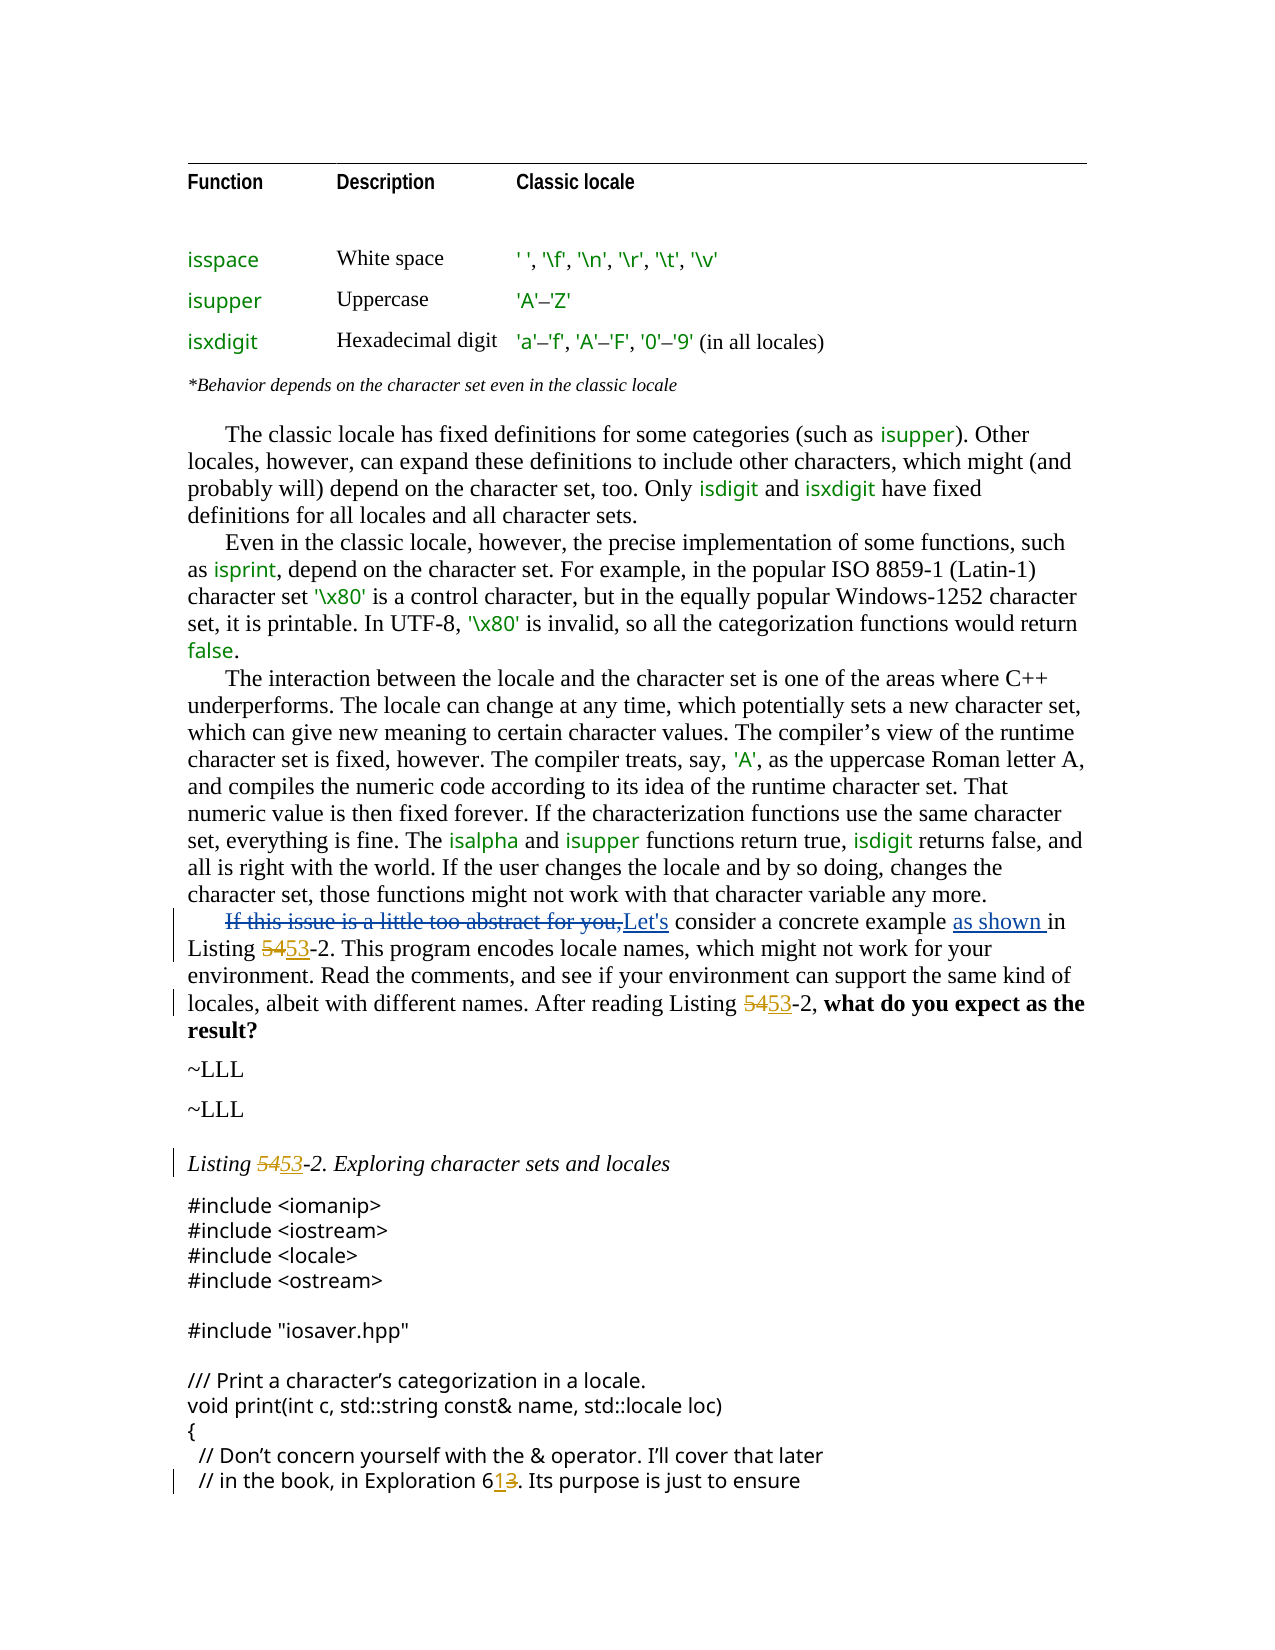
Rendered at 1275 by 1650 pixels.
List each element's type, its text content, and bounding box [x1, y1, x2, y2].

text #include "iosaver.hpp" [187, 1318, 1072, 1343]
table_header Classic locale [516, 164, 1087, 207]
text ~LLL [187, 1056, 1087, 1083]
table_cell [336, 207, 516, 245]
text Even in the classic locale, however, the precise implementation of some functions, such as isprint, depend on the character set. For example, in the popular ISO 8859-1 (Latin-1) character set '\x80' is a control character, but in the equally popular Windows-1252 character set, it is printable. In UTF-8, '\x80' is invalid, so all the categorization functions would return false. [187, 529, 1087, 664]
text *Behavior depends on the character set even in the classic locale [187, 374, 1087, 396]
table_cell [516, 207, 1087, 245]
table_header Description [336, 164, 516, 207]
text The classic locale has fixed definitions for some categories (such as isupper). Other locales, however, can expand these definitions to include other characters, which might (and probably will) depend on the character set, too. Only isdigit and isxdigit have fixed definitions for all locales and all character sets. [187, 421, 1087, 529]
text /// Print a character’s categorization in a locale. [187, 1368, 1072, 1393]
table_cell ' ', '\f', '\n', '\r', '\t', '\v' [516, 245, 1087, 286]
table_header Function [188, 164, 336, 207]
text Let's consider a concrete example as shown in Listing 53-2. This program encodes locale names, which might not work for your environment. Read the comments, and see if your environment can support the same kind of locales, albeit with different names. After reading Listing 53-2, what do you expect as the result? [187, 908, 1087, 1043]
table_header [336, 150, 516, 163]
table_cell isspace [188, 245, 336, 286]
table_cell isxdigit [188, 327, 336, 368]
text void print(int c, std::string const& name, std::locale loc) [187, 1393, 1072, 1418]
table_cell White space [336, 245, 516, 286]
text // in the book, in Exploration 61. Its purpose is just to ensure [187, 1468, 1072, 1493]
text #include <iomanip> [187, 1193, 1072, 1218]
text #include <locale> [187, 1243, 1072, 1268]
table_header [516, 150, 1087, 163]
text The interaction between the locale and the character set is one of the areas where C++ underperforms. The locale can change at any time, which potentially sets a new character set, which can give new meaning to certain character values. The compiler’s view of the runtime character set is fixed, however. The compiler treats, say, 'A', as the uppercase Roman letter A, and compiles the numeric code according to its idea of the runtime character set. That numeric value is then fixed forever. If the characterization functions use the same character set, everything is fine. The isalpha and isupper functions return true, isdigit returns false, and all is right with the world. If the user changes the locale and by so doing, changes the character set, those functions might not work with that character variable any more. [187, 664, 1087, 908]
text Listing 53-2. Exploring character sets and locales [187, 1148, 1087, 1177]
text // Don’t concern yourself with the & operator. I’ll cover that later [187, 1443, 1072, 1468]
table_cell Hexadecimal digit [336, 327, 516, 368]
text #include <ostream> [187, 1268, 1072, 1293]
table_cell isupper [188, 286, 336, 327]
table_cell [188, 207, 336, 245]
table_cell Uppercase [336, 286, 516, 327]
text { [187, 1418, 1072, 1443]
text ~LLL [187, 1096, 1087, 1123]
text #include <iostream> [187, 1218, 1072, 1243]
table_header [188, 150, 336, 163]
table_cell 'A'–'Z' [516, 286, 1087, 327]
table_cell 'a'–'f', 'A'–'F', '0'–'9' (in all locales) [516, 327, 1087, 368]
